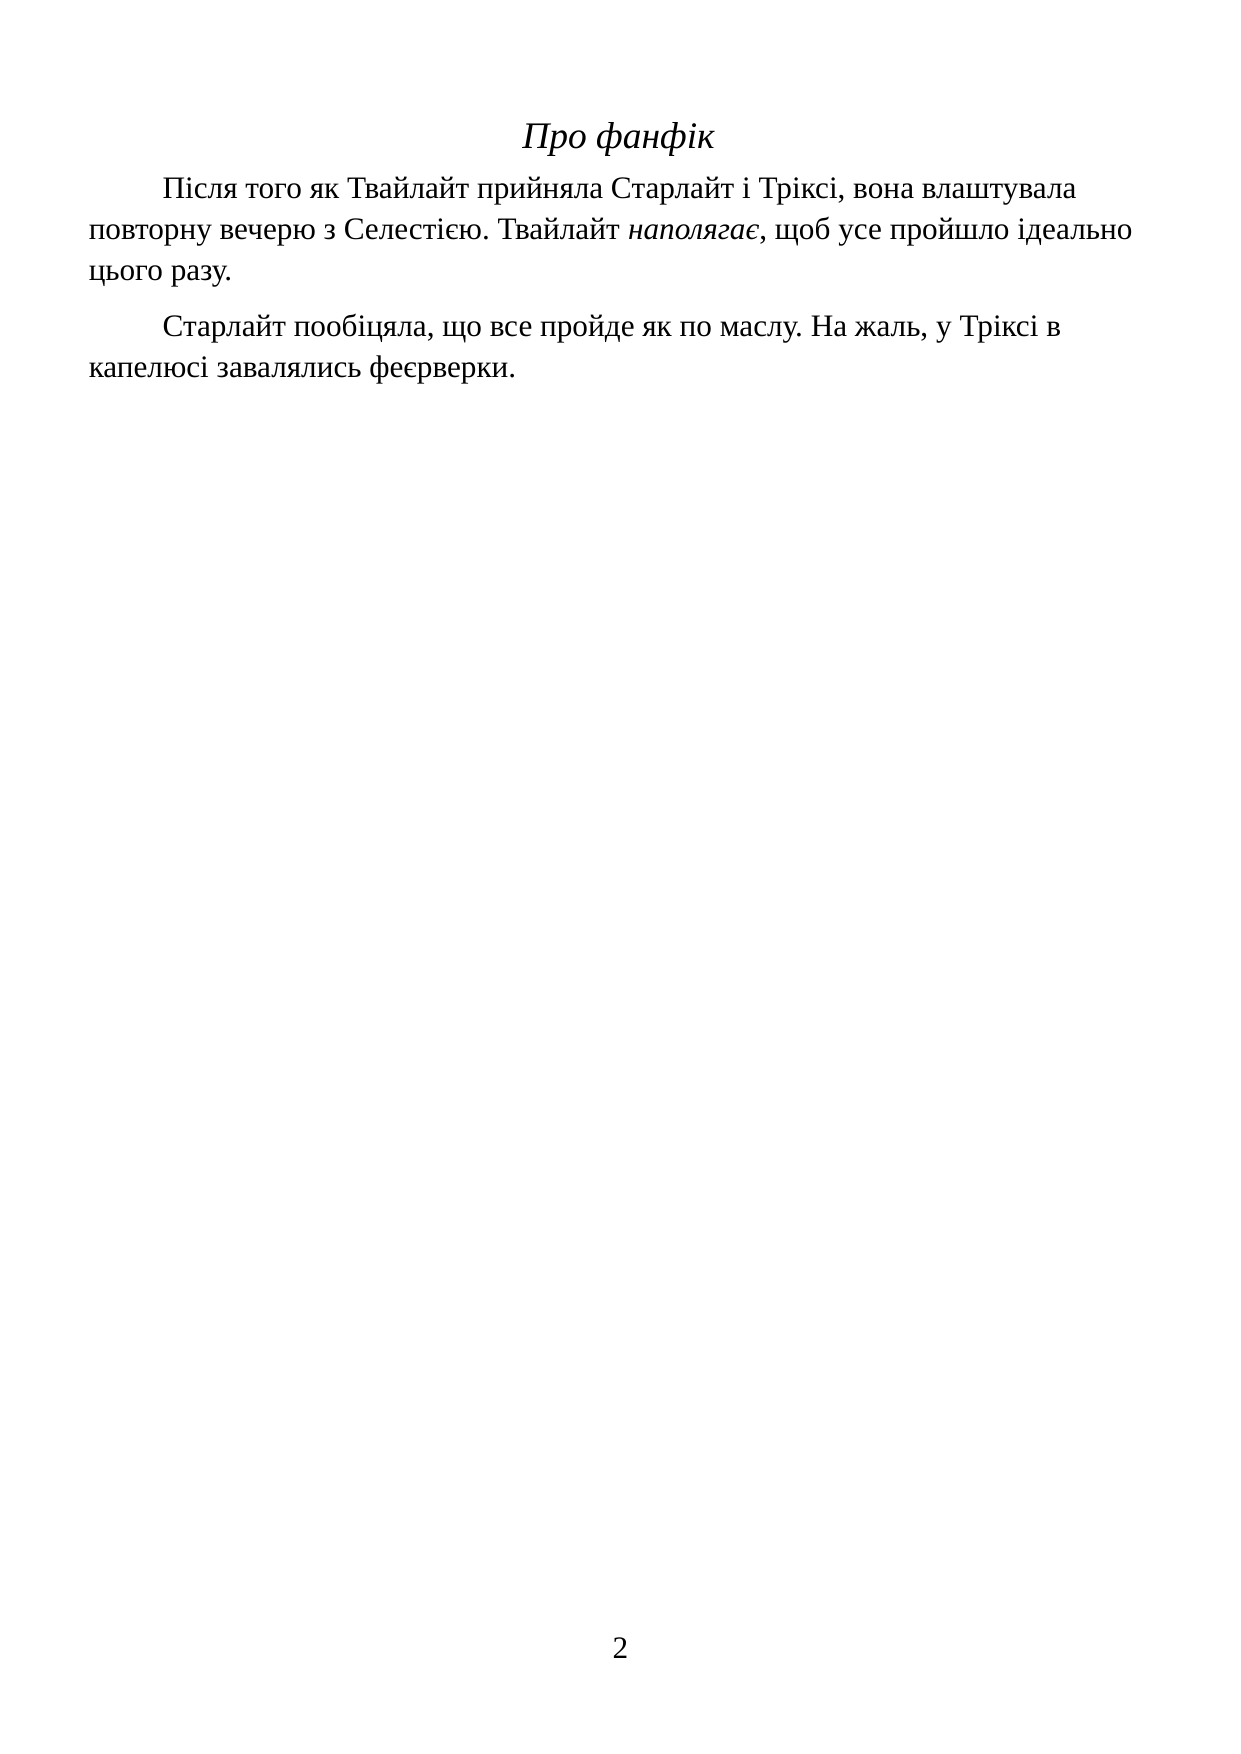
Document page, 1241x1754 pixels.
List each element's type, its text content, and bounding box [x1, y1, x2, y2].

text Після того як Твайлайт прийняла Старлайт і Тріксі, вона влаштувала повторну вечерю з Селестією. Твайлайт наполягає, щоб усе пройшло ідеально цього разу. [88, 169, 1152, 288]
text Старлайт пообіцяла, що все пройде як по маслу. На жаль, у Тріксі в капелюсі завалялись феєрверки. [88, 307, 1152, 385]
subtitle Про фанфік [88, 113, 1152, 157]
